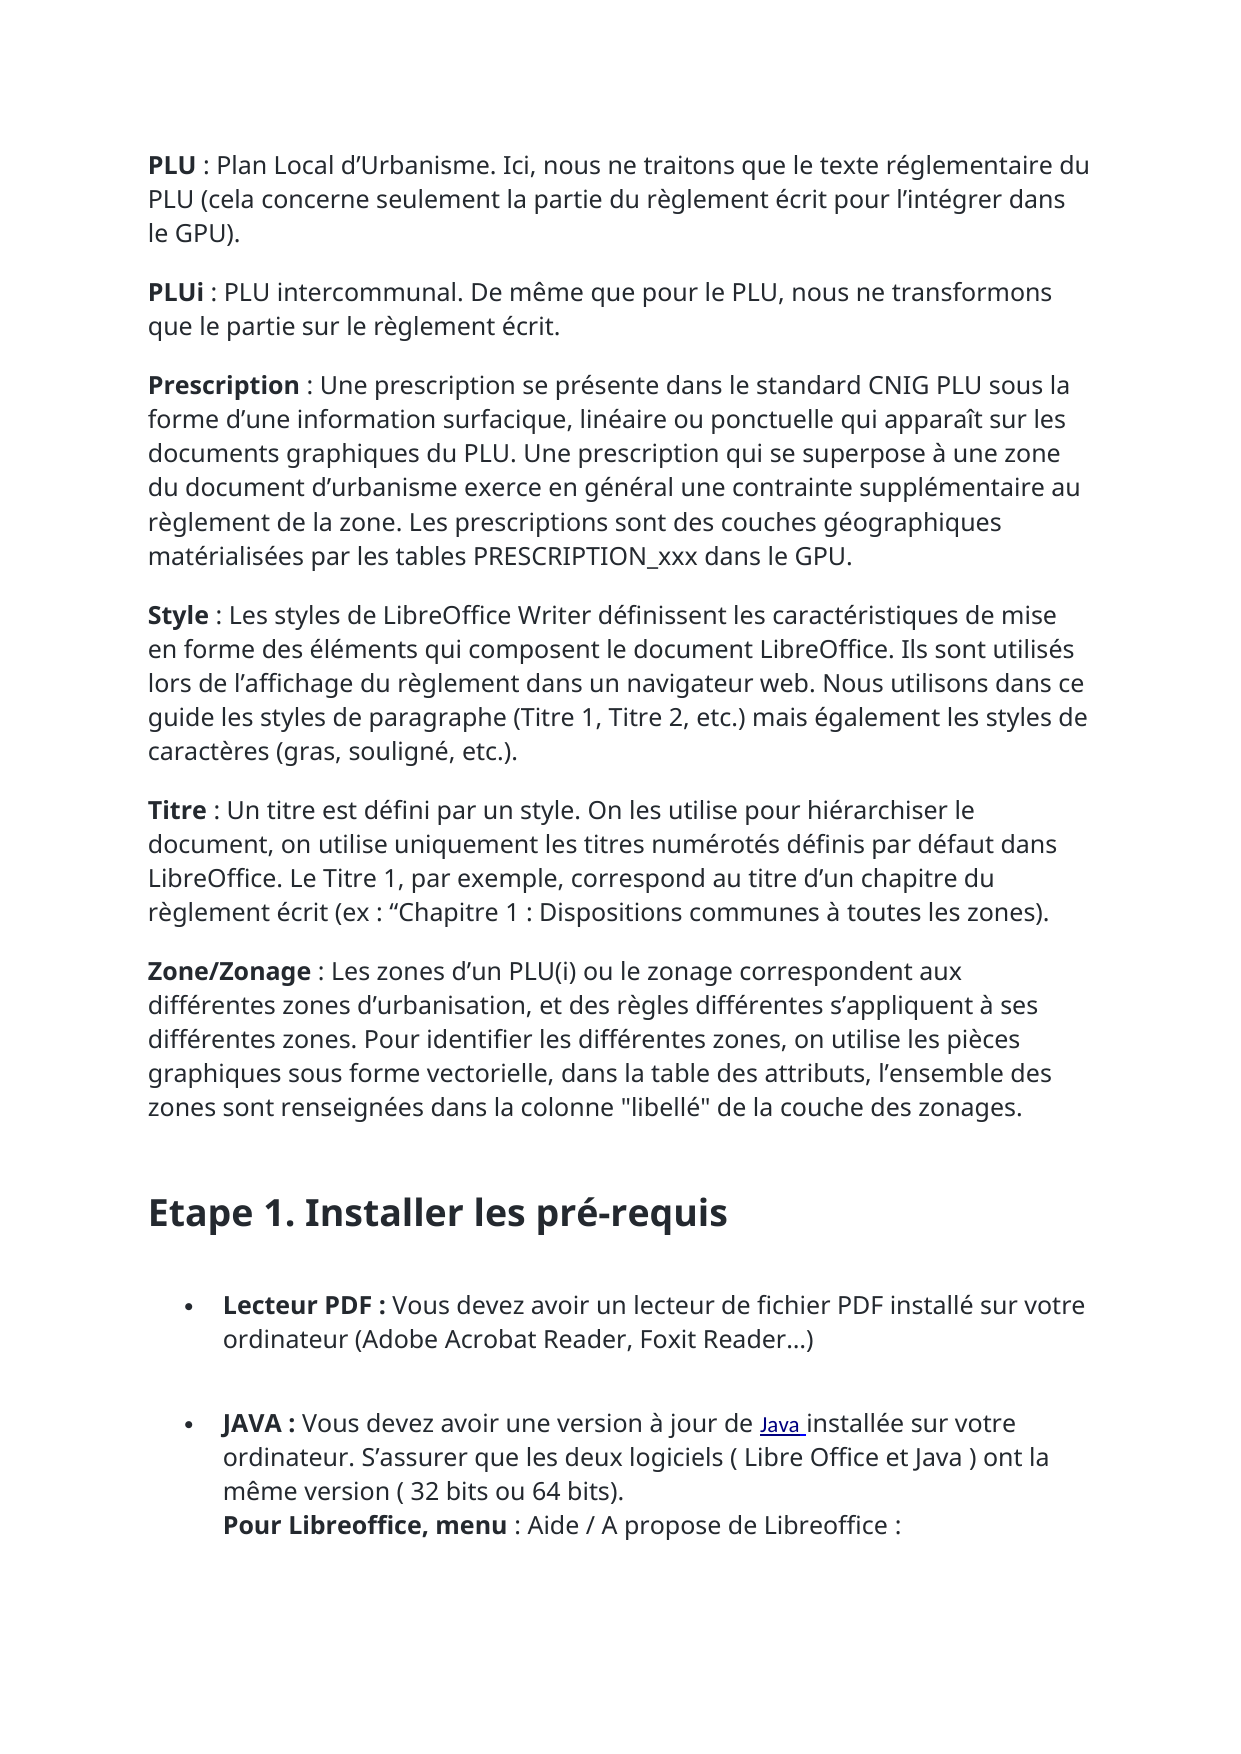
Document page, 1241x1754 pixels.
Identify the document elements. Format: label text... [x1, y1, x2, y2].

text Titre : Un titre est défini par un style. On les utilise pour hiérarchiser le document, on utilise uniquement les titres numérotés définis par défaut dans LibreOffice. Le Titre 1, par exemple, correspond au titre d’un chapitre du règlement écrit (ex : “Chapitre 1 : Dispositions communes à toutes les zones). [148, 793, 1093, 929]
list JAVA : Vous devez avoir une version à jour de Java installée sur votre ordinateur. S’assurer que les deux logiciels ( Libre Office et Java ) ont la même version ( 32 bits ou 64 bits). Pour Libreoffice, menu : Aide / A propose de Libreoffice : [185, 1406, 1093, 1542]
text Zone/Zonage : Les zones d’un PLU(i) ou le zonage correspondent aux différentes zones d’urbanisation, et des règles différentes s’appliquent à ses différentes zones. Pour identifier les différentes zones, on utilise les pièces graphiques sous forme vectorielle, dans la table des attributs, l’ensemble des zones sont renseignées dans la colonne "libellé" de la couche des zonages. [148, 954, 1093, 1124]
text PLUi : PLU intercommunal. De même que pour le PLU, nous ne transformons que le partie sur le règlement écrit. [148, 275, 1093, 343]
subtitle Etape 1. Installer les pré-requis [148, 1187, 1093, 1238]
text Style : Les styles de LibreOffice Writer définissent les caractéristiques de mise en forme des éléments qui composent le document LibreOffice. Ils sont utilisés lors de l’affichage du règlement dans un navigateur web. Nous utilisons dans ce guide les styles de paragraphe (Titre 1, Titre 2, etc.) mais également les styles de caractères (gras, souligné, etc.). [148, 597, 1093, 768]
text PLU : Plan Local d’Urbanisme. Ici, nous ne traitons que le texte réglementaire du PLU (cela concerne seulement la partie du règlement écrit pour l’intégrer dans le GPU). [148, 148, 1093, 250]
list Lecteur PDF : Vous devez avoir un lecteur de fichier PDF installé sur votre ordinateur (Adobe Acrobat Reader, Foxit Reader…) [185, 1288, 1093, 1356]
text Prescription : Une prescription se présente dans le standard CNIG PLU sous la forme d’une information surfacique, linéaire ou ponctuelle qui apparaît sur les documents graphiques du PLU. Une prescription qui se superpose à une zone du document d’urbanisme exerce en général une contrainte supplémentaire au règlement de la zone. Les prescriptions sont des couches géographiques matérialisées par les tables PRESCRIPTION_xxx dans le GPU. [148, 368, 1093, 572]
